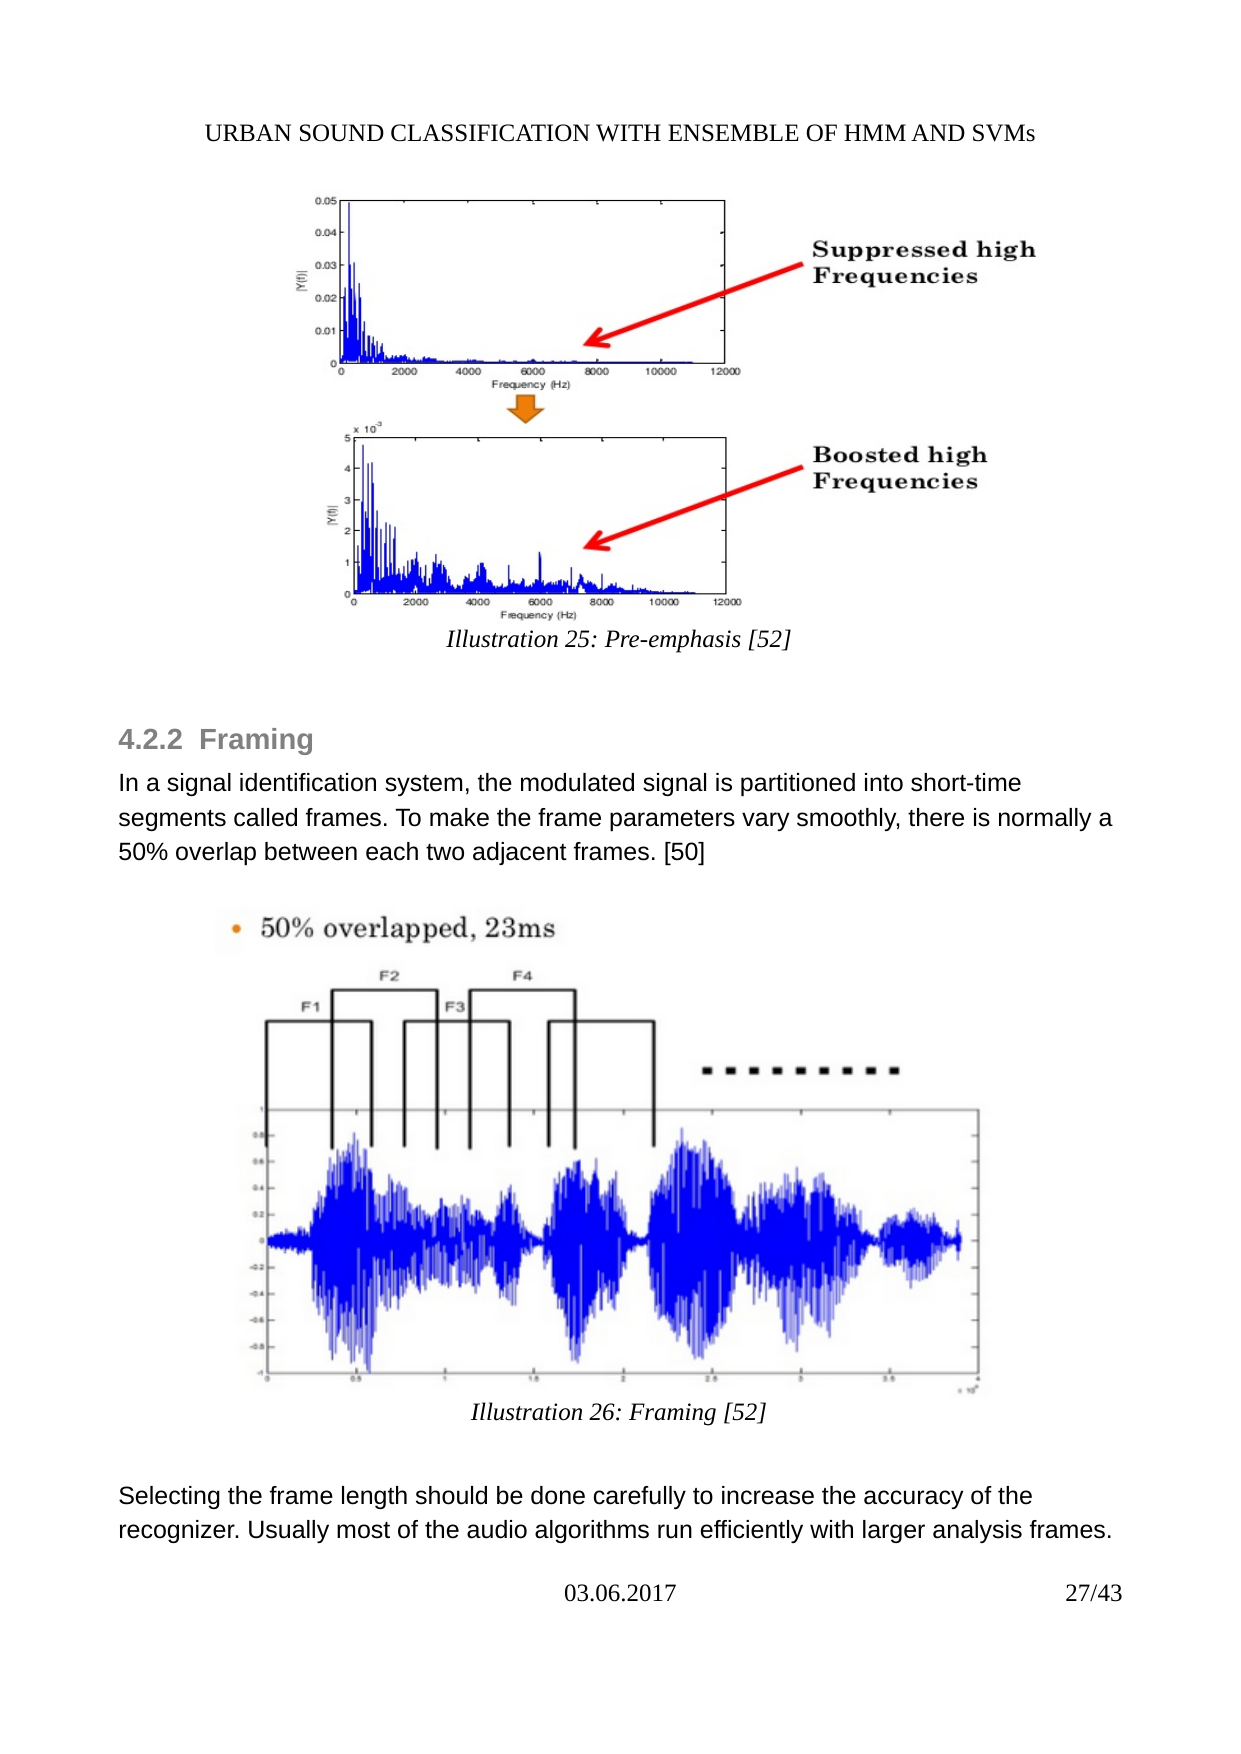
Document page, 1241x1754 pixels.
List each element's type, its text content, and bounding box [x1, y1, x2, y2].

picture [188, 898, 1052, 1398]
text In a signal identification system, the modulated signal is partitioned into short-time segments called frames. To make the frame parameters vary smoothly, there is normally a 50% overlap between each two adjacent frames. [50] [118, 768, 1122, 866]
picture [199, 188, 1041, 625]
text Selecting the frame length should be done carefully to increase the accuracy of the recognizer. Usually most of the audio algorithms run efficiently with larger analysis frames. [118, 1481, 1122, 1544]
text Illustration 25: Pre-emphasis [52] [199, 625, 1041, 653]
text Illustration 26: Framing [52] [189, 1398, 1051, 1426]
subtitle 4.2.2 Framing [118, 722, 1122, 756]
